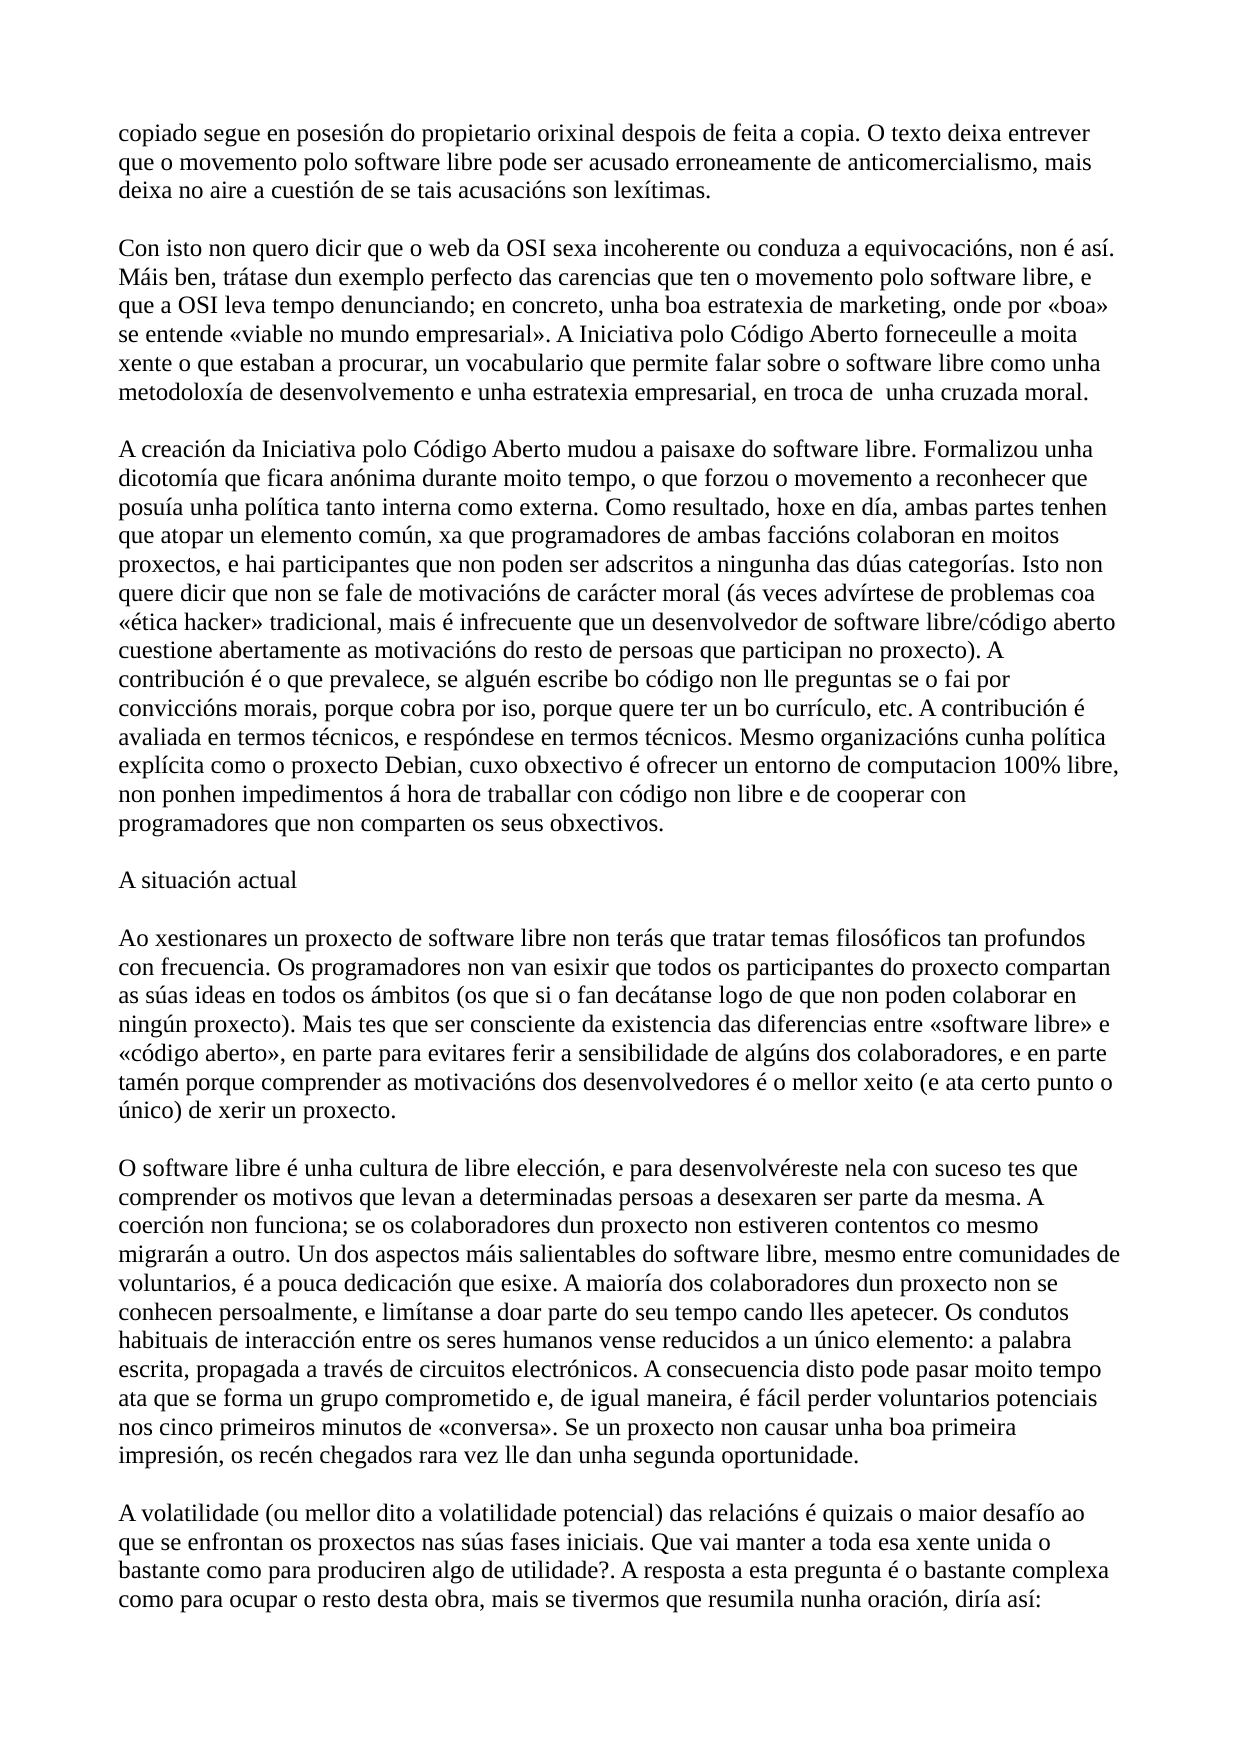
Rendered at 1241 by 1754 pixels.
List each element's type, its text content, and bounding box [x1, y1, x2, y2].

text Ao xestionares un proxecto de software libre non terás que tratar temas filosóficos tan profundos con frecuencia. Os programadores non van esixir que todos os participantes do proxecto compartan as súas ideas en todos os ámbitos (os que si o fan decátanse logo de que non poden colaborar en ningún proxecto). Mais tes que ser consciente da existencia das diferencias entre «software libre» e «código aberto», en parte para evitares ferir a sensibilidade de algúns dos colaboradores, e en parte tamén porque comprender as motivacións dos desenvolvedores é o mellor xeito (e ata certo punto o único) de xerir un proxecto. [118, 923, 1122, 1124]
text copiado segue en posesión do propietario orixinal despois de feita a copia. O texto deixa entrever que o movemento polo software libre pode ser acusado erroneamente de anticomercialismo, mais deixa no aire a cuestión de se tais acusacións son lexítimas. [118, 118, 1122, 204]
text A creación da Iniciativa polo Código Aberto mudou a paisaxe do software libre. Formalizou unha dicotomía que ficara anónima durante moito tempo, o que forzou o movemento a reconhecer que posuía unha política tanto interna como externa. Como resultado, hoxe en día, ambas partes tenhen que atopar un elemento común, xa que programadores de ambas faccións colaboran en moitos proxectos, e hai participantes que non poden ser adscritos a ningunha das dúas categorías. Isto non quere dicir que non se fale de motivacións de carácter moral (ás veces advírtese de problemas coa «ética hacker» tradicional, mais é infrecuente que un desenvolvedor de software libre/código aberto cuestione abertamente as motivacións do resto de persoas que participan no proxecto). A contribución é o que prevalece, se alguén escribe bo código non lle preguntas se o fai por conviccións morais, porque cobra por iso, porque quere ter un bo currículo, etc. A contribución é avaliada en termos técnicos, e respóndese en termos técnicos. Mesmo organizacións cunha política explícita como o proxecto Debian, cuxo obxectivo é ofrecer un entorno de computacion 100% libre, non ponhen impedimentos á hora de traballar con código non libre e de cooperar con programadores que non comparten os seus obxectivos. [118, 434, 1122, 837]
text O software libre é unha cultura de libre elección, e para desenvolvéreste nela con suceso tes que comprender os motivos que levan a determinadas persoas a desexaren ser parte da mesma. A coerción non funciona; se os colaboradores dun proxecto non estiveren contentos co mesmo migrarán a outro. Un dos aspectos máis salientables do software libre, mesmo entre comunidades de voluntarios, é a pouca dedicación que esixe. A maioría dos colaboradores dun proxecto non se conhecen persoalmente, e limítanse a doar parte do seu tempo cando lles apetecer. Os condutos habituais de interacción entre os seres humanos vense reducidos a un único elemento: a palabra escrita, propagada a través de circuitos electrónicos. A consecuencia disto pode pasar moito tempo ata que se forma un grupo comprometido e, de igual maneira, é fácil perder voluntarios potenciais nos cinco primeiros minutos de «conversa». Se un proxecto non causar unha boa primeira impresión, os recén chegados rara vez lle dan unha segunda oportunidade. [118, 1153, 1122, 1469]
text A volatilidade (ou mellor dito a volatilidade potencial) das relacións é quizais o maior desafío ao que se enfrontan os proxectos nas súas fases iniciais. Que vai manter a toda esa xente unida o bastante como para produciren algo de utilidade?. A resposta a esta pregunta é o bastante complexa como para ocupar o resto desta obra, mais se tivermos que resumila nunha oración, diría así: [118, 1498, 1122, 1613]
text Con isto non quero dicir que o web da OSI sexa incoherente ou conduza a equivocacións, non é así. Máis ben, trátase dun exemplo perfecto das carencias que ten o movemento polo software libre, e que a OSI leva tempo denunciando; en concreto, unha boa estratexia de marketing, onde por «boa» se entende «viable no mundo empresarial». A Iniciativa polo Código Aberto forneceulle a moita xente o que estaban a procurar, un vocabulario que permite falar sobre o software libre como unha metodoloxía de desenvolvemento e unha estratexia empresarial, en troca de unha cruzada moral. [118, 233, 1122, 406]
text A situación actual [118, 866, 1122, 894]
